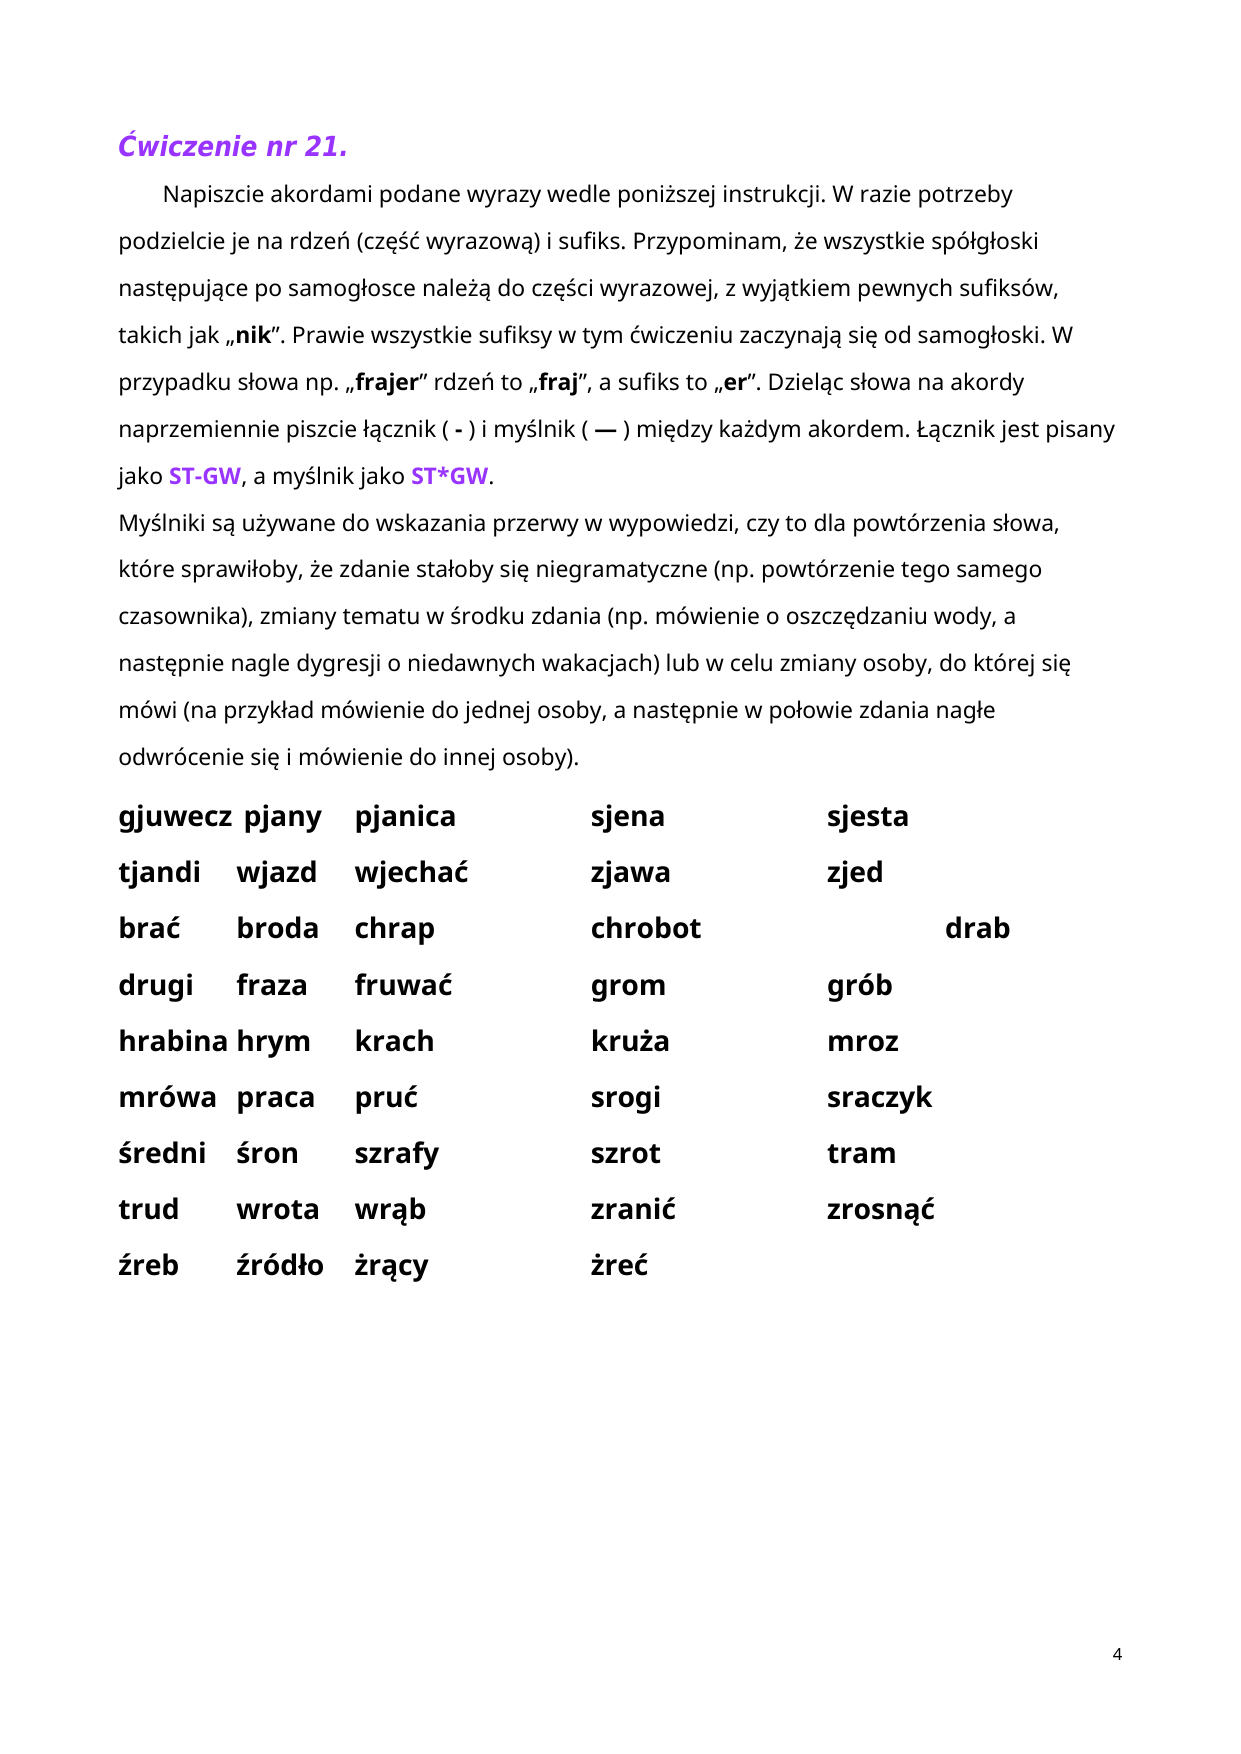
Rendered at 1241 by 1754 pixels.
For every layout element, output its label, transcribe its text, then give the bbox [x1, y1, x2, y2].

text trud wrota wrąb zranić zrosnąć [118, 1189, 1122, 1227]
text gjuwecz pjany pjanica sjena sjesta [118, 797, 1122, 835]
text Napiszcie akordami podane wyrazy wedle poniższej instrukcji. W razie potrzeby podzielcie je na rdzeń (część wyrazową) i sufiks. Przypominam, że wszystkie spółgłoski następujące po samogłosce należą do części wyrazowej, z wyjątkiem pewnych sufiksów, takich jak „nik”. Prawie wszystkie sufiksy w tym ćwiczeniu zaczynają się od samogłoski. W przypadku słowa np. „frajer” rdzeń to „fraj”, a sufiks to „er”. Dzieląc słowa na akordy naprzemiennie piszcie łącznik ( - ) i myślnik ( — ) między każdym akordem. Łącznik jest pisany jako ST-GW, a myślnik jako ST*GW. Myślniki są używane do wskazania przerwy w wypowiedzi, czy to dla powtórzenia słowa, które sprawiłoby, że zdanie stałoby się niegramatyczne (np. powtórzenie tego samego czasownika), zmiany tematu w środku zdania (np. mówienie o oszczędzaniu wody, a następnie nagle dygresji o niedawnych wakacjach) lub w celu zmiany osoby, do której się mówi (na przykład mówienie do jednej osoby, a następnie w połowie zdania nagłe odwrócenie się i mówienie do innej osoby). [118, 178, 1122, 772]
text brać broda chrap chrobot drab [118, 909, 1122, 947]
text hrabina hrym krach kruża mroz [118, 1021, 1122, 1059]
text źreb źródło żrący żreć [118, 1245, 1122, 1283]
text średni śron szrafy szrot tram [118, 1133, 1122, 1171]
text tjandi wjazd wjechać zjawa zjed [118, 853, 1122, 891]
text mrówa praca pruć srogi sraczyk [118, 1077, 1122, 1115]
subtitle Ćwiczenie nr 21. [118, 131, 1122, 163]
text drugi fraza fruwać grom grób [118, 965, 1122, 1003]
